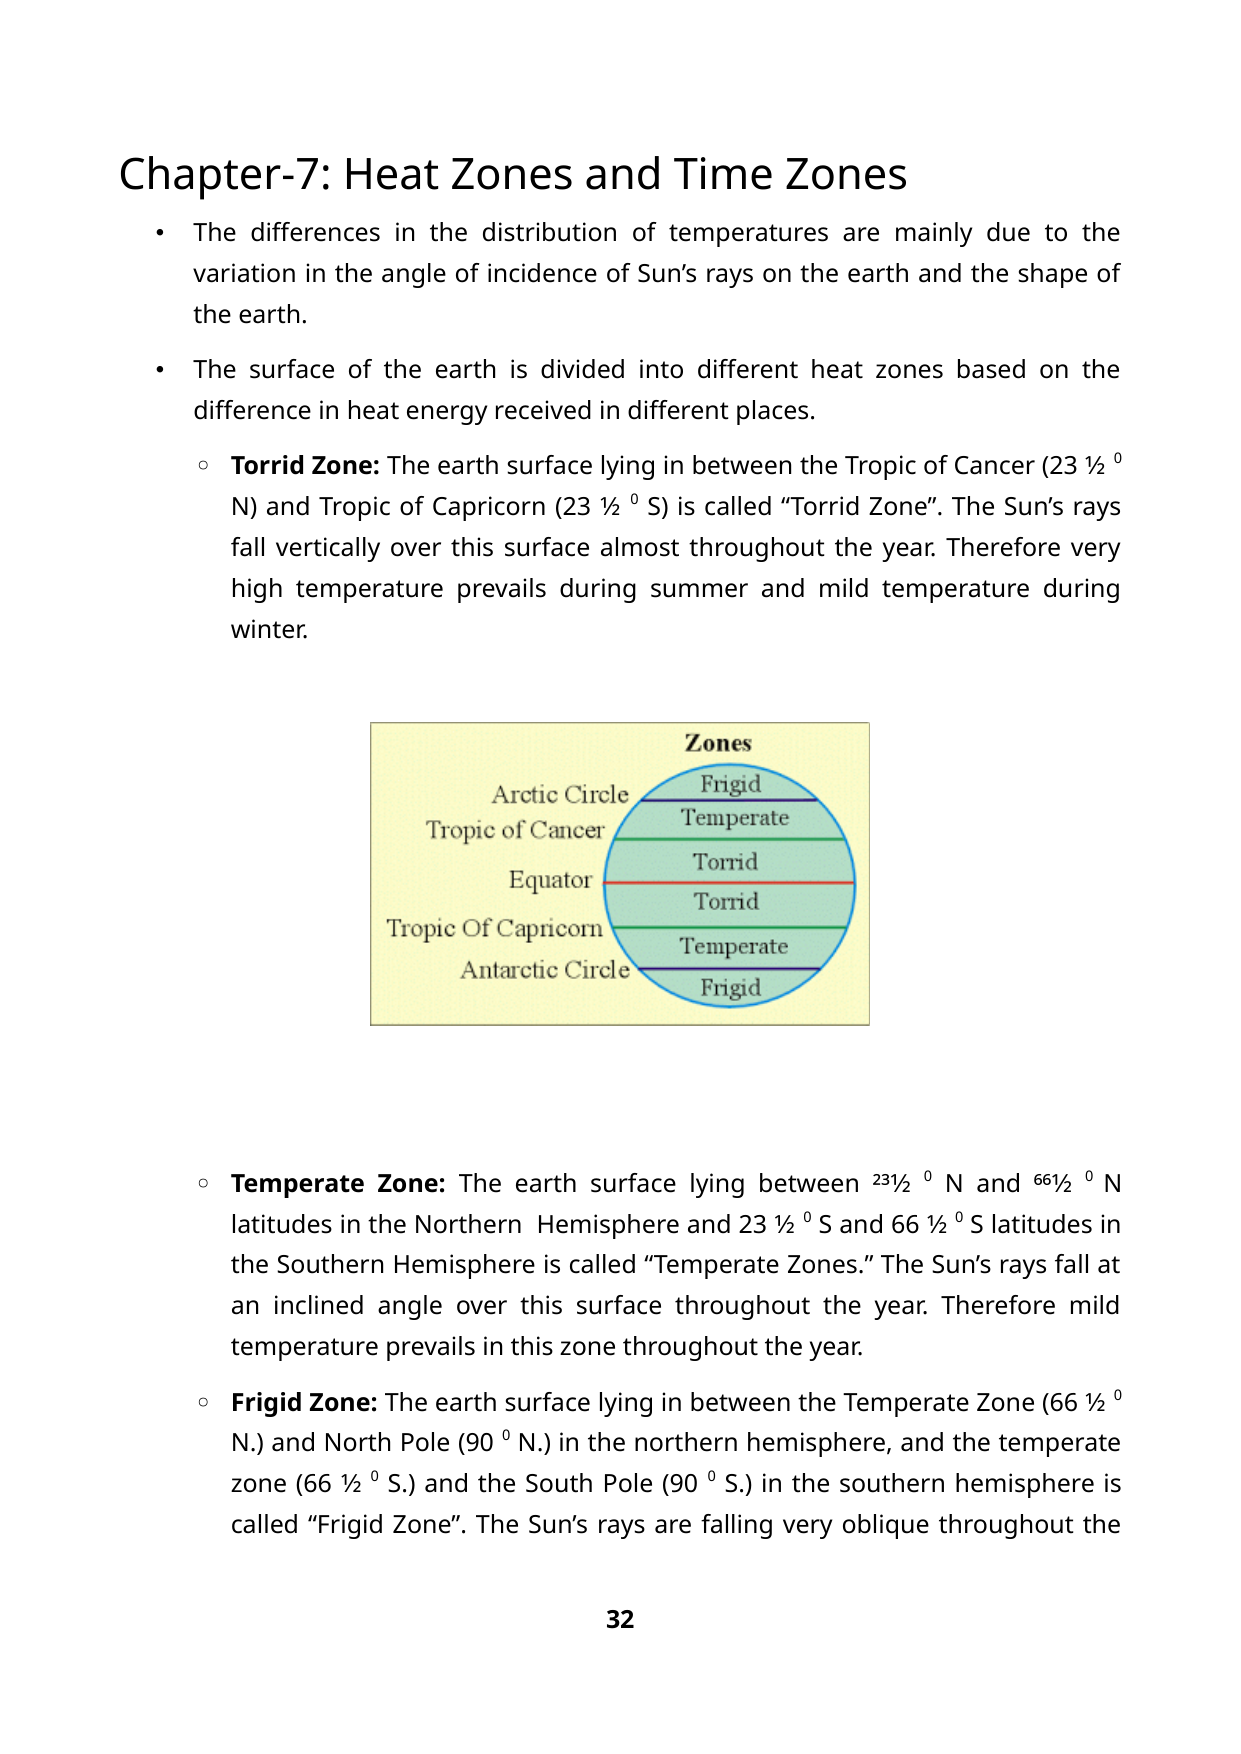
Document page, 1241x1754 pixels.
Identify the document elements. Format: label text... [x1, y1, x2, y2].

list Temperate Zone: The earth surface lying between 231⁄2 0 N and 661⁄2 0 N latitudes in the Northern Hemisphere and 23 1⁄2 0 S and 66 1⁄2 0 S latitudes in the Southern Hemisphere is called “Temperate Zones.” The Sun’s rays fall at an inclined angle over this surface throughout the year. Therefore mild temperature prevails in this zone throughout the year. [193, 1166, 1122, 1363]
picture [370, 722, 870, 1026]
subtitle Chapter-7: Heat Zones and Time Zones [118, 143, 1122, 202]
list Torrid Zone: The earth surface lying in between the Tropic of Cancer (23 1⁄2 0 N) and Tropic of Capricorn (23 1⁄2 0 S) is called “Torrid Zone”. The Sun’s rays fall vertically over this surface almost throughout the year. Therefore very high temperature prevails during summer and mild temperature during winter. [193, 448, 1122, 645]
list Frigid Zone: The earth surface lying in between the Temperate Zone (66 1⁄2 0 N.) and North Pole (90 0 N.) in the northern hemisphere, and the temperate zone (66 1⁄2 0 S.) and the South Pole (90 0 S.) in the southern hemisphere is called “Frigid Zone”. The Sun’s rays are falling very oblique throughout the [193, 1384, 1122, 1541]
list The surface of the earth is divided into different heat zones based on the difference in heat energy received in different places. [156, 352, 1122, 427]
list The differences in the distribution of temperatures are mainly due to the variation in the angle of incidence of Sun’s rays on the earth and the shape of the earth. [156, 215, 1122, 330]
